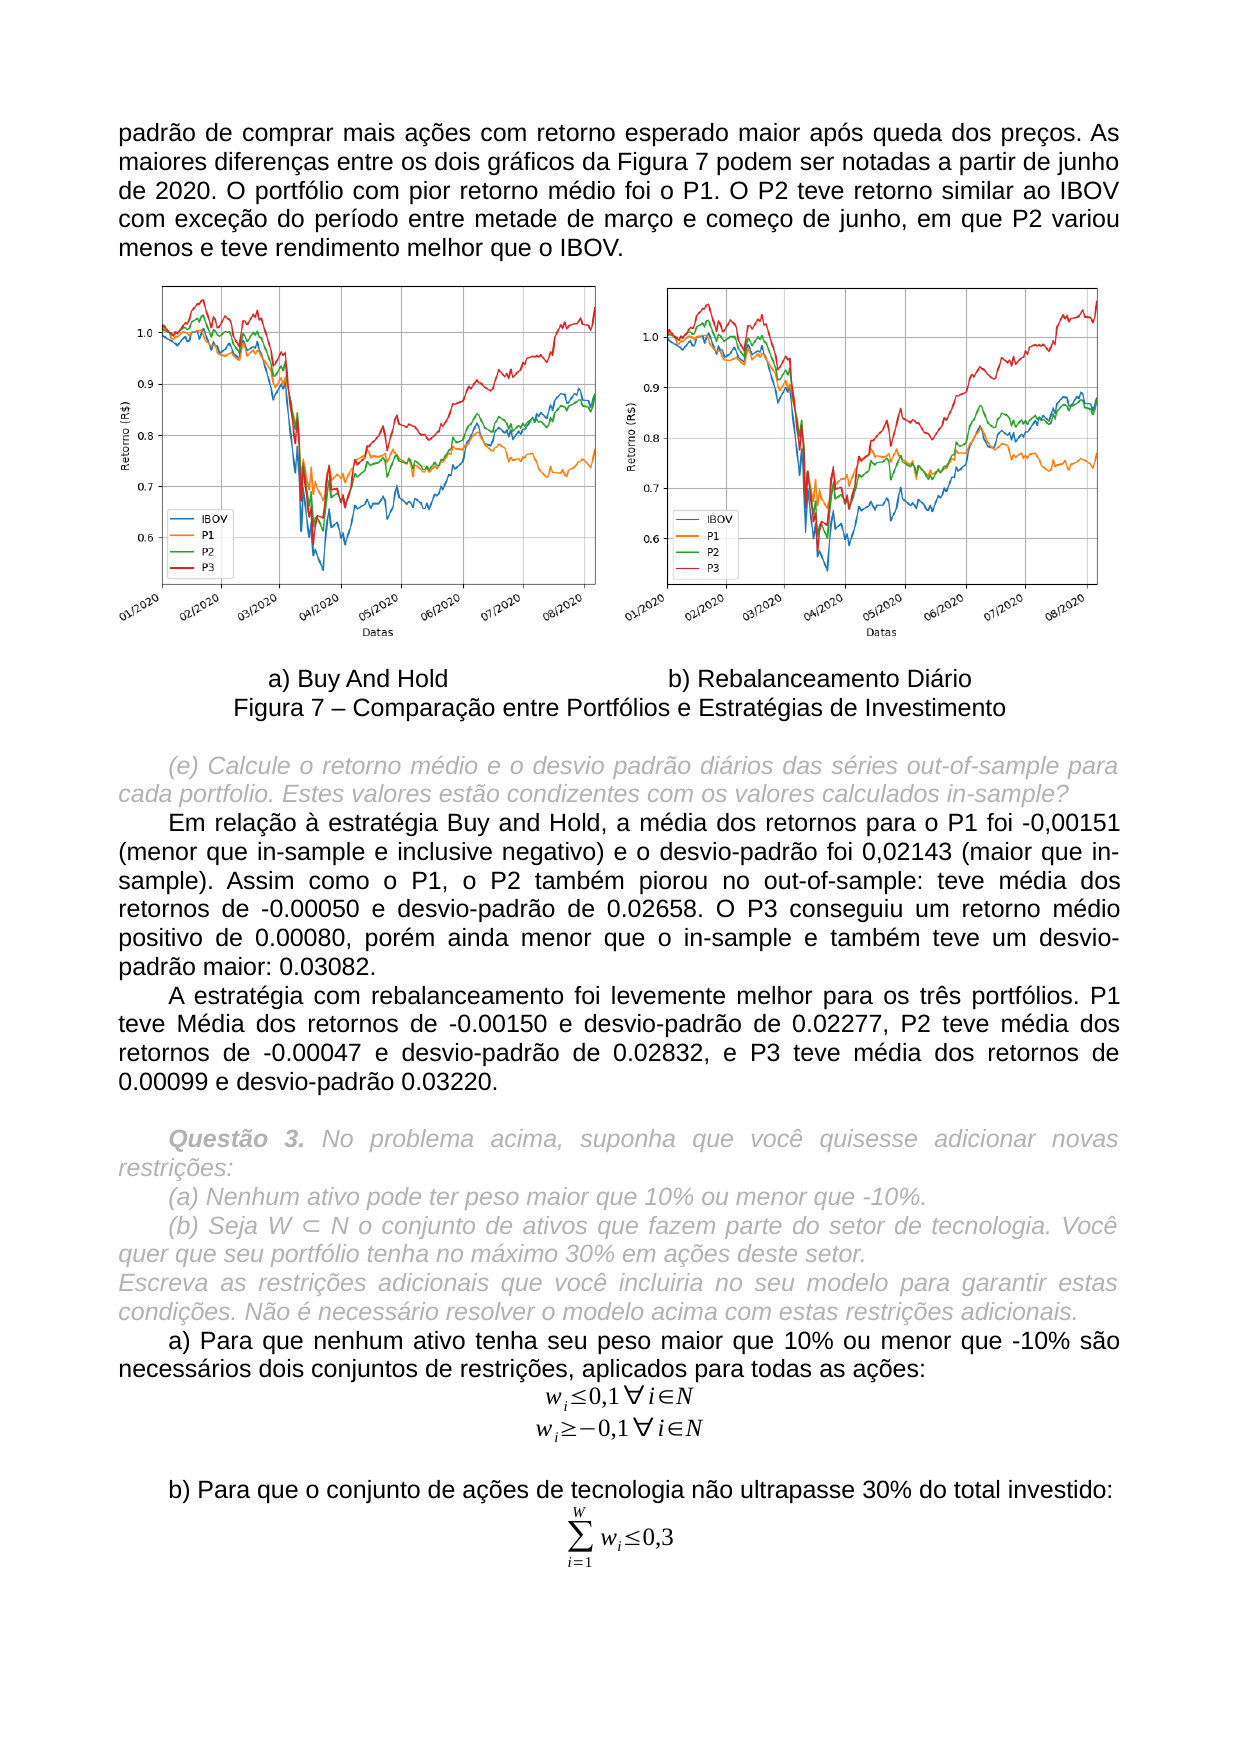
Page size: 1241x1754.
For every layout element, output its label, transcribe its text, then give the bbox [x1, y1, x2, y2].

text Escreva as restrições adicionais que você incluiria no seu modelo para garantir estas condições. Não é necessário resolver o modelo acima com estas restrições adicionais. [118, 1268, 1122, 1326]
picture [611, 277, 1108, 650]
text (b) Seja W ⊂ N o conjunto de ativos que fazem parte do setor de tecnologia. Você quer que seu portfólio tenha no máximo 30% em ações deste setor. [118, 1211, 1122, 1268]
text Questão 3. No problema acima, suponha que você quisesse adicionar novas restrições: [118, 1124, 1122, 1182]
text A estratégia com rebalanceamento foi levemente melhor para os três portfólios. P1 teve Média dos retornos de -0.00150 e desvio-padrão de 0.02277, P2 teve média dos retornos de -0.00047 e desvio-padrão de 0.02832, e P3 teve média dos retornos de 0.00099 e desvio-padrão 0.03220. [118, 981, 1122, 1096]
text (a) Nenhum ativo pode ter peso maior que 10% ou menor que -10%. [118, 1182, 1122, 1211]
text Em relação à estratégia Buy and Hold, a média dos retornos para o P1 foi -0,00151 (menor que in-sample e inclusive negativo) e o desvio-padrão foi 0,02143 (maior que in-sample). Assim como o P1, o P2 também piorou no out-of-sample: teve média dos retornos de -0.00050 e desvio-padrão de 0.02658. O P3 conseguiu um retorno médio positivo de 0.00080, porém ainda menor que o in-sample e também teve um desvio-padrão maior: 0.03082. [118, 808, 1122, 981]
picture [105, 274, 605, 650]
text a) Buy And Hold b) Rebalanceamento Diário [118, 664, 1122, 693]
text b) Para que o conjunto de ações de tecnologia não ultrapasse 30% do total investido: [118, 1474, 1122, 1503]
text a) Para que nenhum ativo tenha seu peso maior que 10% ou menor que -10% são necessários dois conjuntos de restrições, aplicados para todas as ações: [118, 1326, 1122, 1383]
text Figura 7 – Comparação entre Portfólios e Estratégias de Investimento [118, 693, 1122, 722]
text padrão de comprar mais ações com retorno esperado maior após queda dos preços. As maiores diferenças entre os dois gráficos da Figura 7 podem ser notadas a partir de junho de 2020. O portfólio com pior retorno médio foi o P1. O P2 teve retorno similar ao IBOV com exceção do período entre metade de março e começo de junho, em que P2 variou menos e teve rendimento melhor que o IBOV. [118, 118, 1122, 262]
text (e) Calcule o retorno médio e o desvio padrão diários das séries out-of-sample para cada portfolio. Estes valores estão condizentes com os valores calculados in-sample? [118, 751, 1122, 808]
